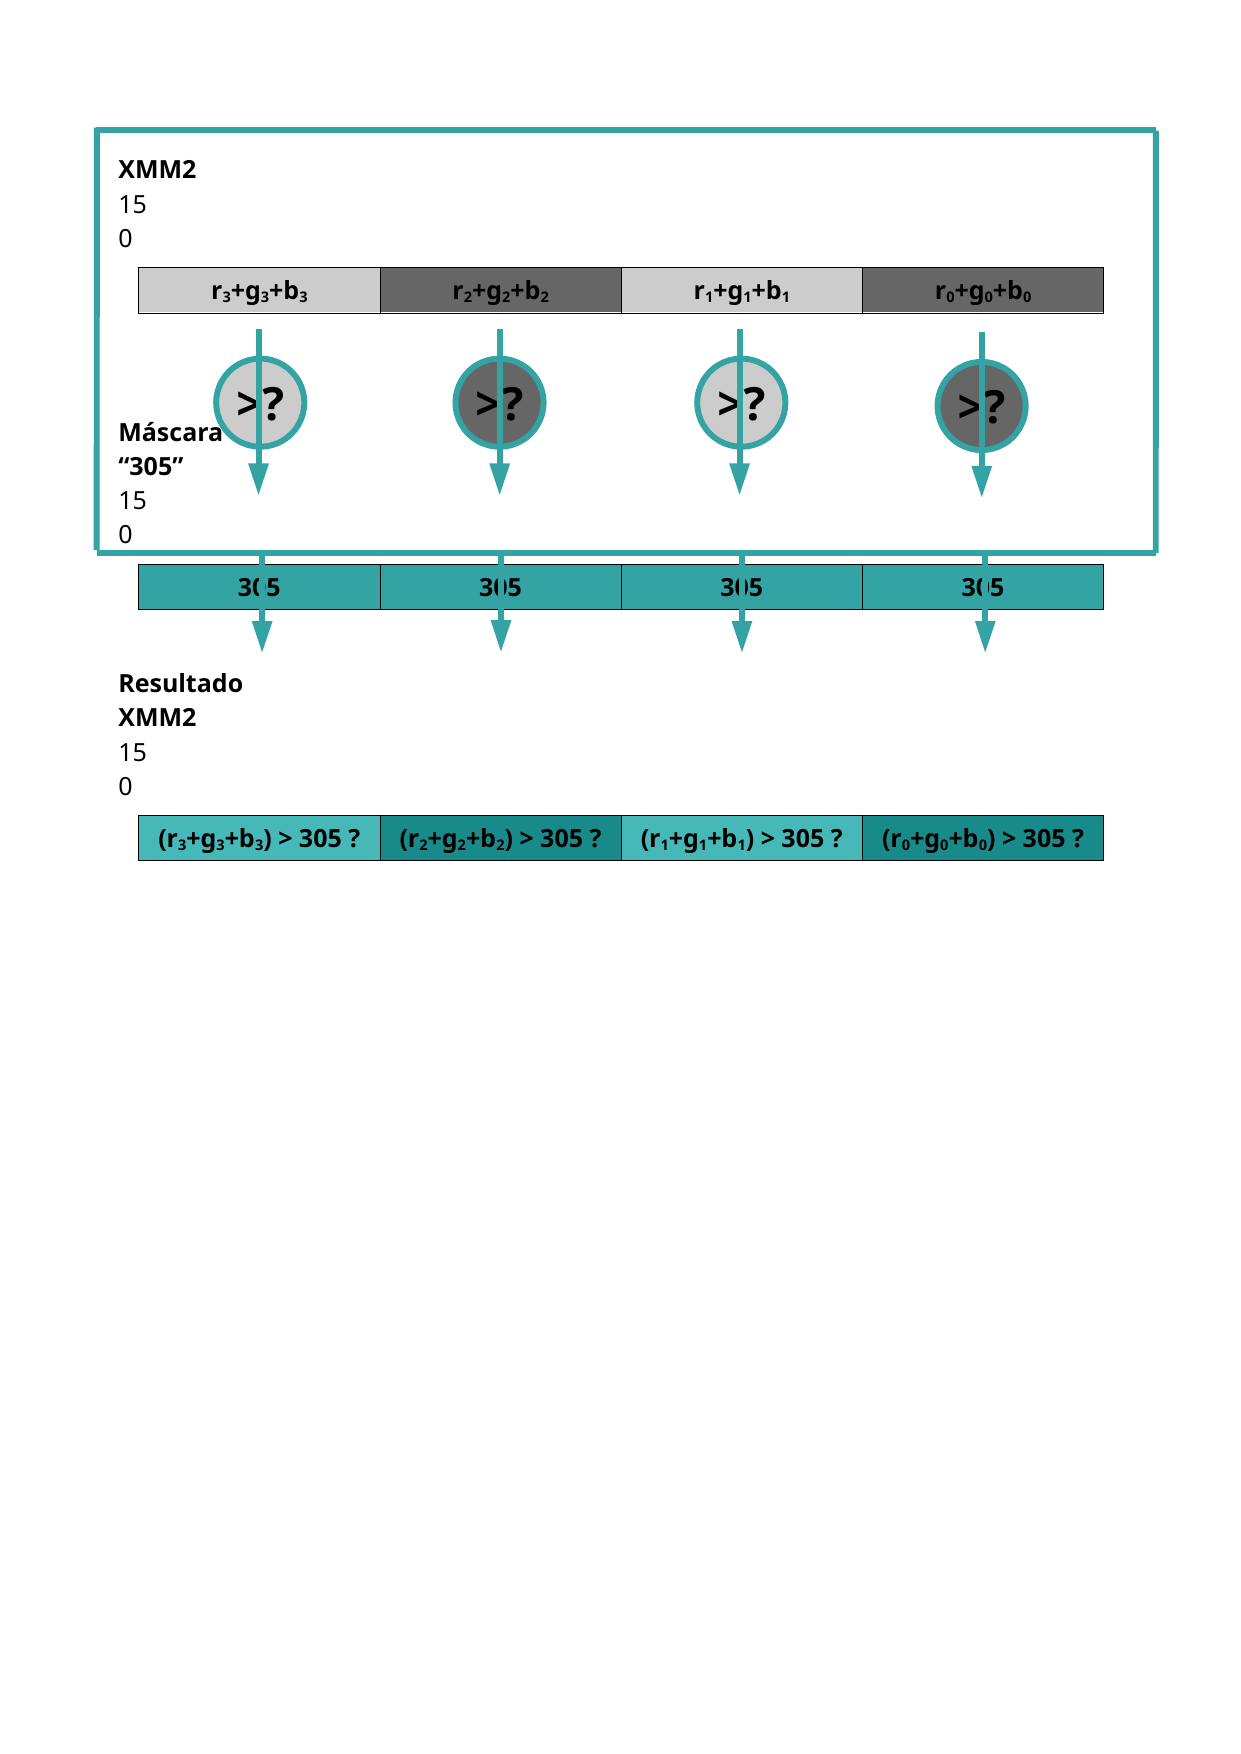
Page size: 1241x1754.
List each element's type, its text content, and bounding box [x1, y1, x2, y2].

table_header 305 [622, 565, 739, 609]
table_header r2+g2+b2 [381, 268, 621, 312]
table_header 305 [265, 565, 380, 609]
table_header r0+g0+b0 [863, 268, 1103, 312]
table_header 305 [139, 565, 259, 609]
table_header 305 [988, 565, 1103, 609]
table_header 305 [863, 565, 982, 609]
text Máscara [1003, 415, 1122, 449]
text [743, 449, 979, 483]
table_header (r2+g2+b2) > 305 ? [381, 816, 621, 860]
table_header 305 [505, 565, 621, 609]
text Máscara [754, 415, 960, 449]
text XMM2 [118, 152, 1122, 186]
table_header 305 [381, 565, 498, 609]
text Resultado [118, 666, 1122, 700]
table_header 305 [745, 565, 862, 609]
table_header r1+g1+b1 [622, 268, 862, 312]
text 15 0 [118, 734, 1122, 802]
text XMM2 [118, 700, 1122, 734]
text [262, 449, 497, 483]
text [503, 449, 737, 483]
text 15 0 [118, 186, 1122, 254]
text Máscara [513, 415, 728, 449]
text Máscara [273, 415, 486, 449]
text Máscara [118, 415, 247, 449]
table_header (r0+g0+b0) > 305 ? [863, 816, 1103, 860]
table_header r3+g3+b3 [139, 268, 380, 312]
text [985, 449, 1122, 483]
text 15 0 [118, 483, 1122, 550]
table_header (r3+g3+b3) > 305 ? [139, 816, 380, 860]
text “305” [118, 449, 256, 483]
table_header (r1+g1+b1) > 305 ? [622, 816, 862, 860]
